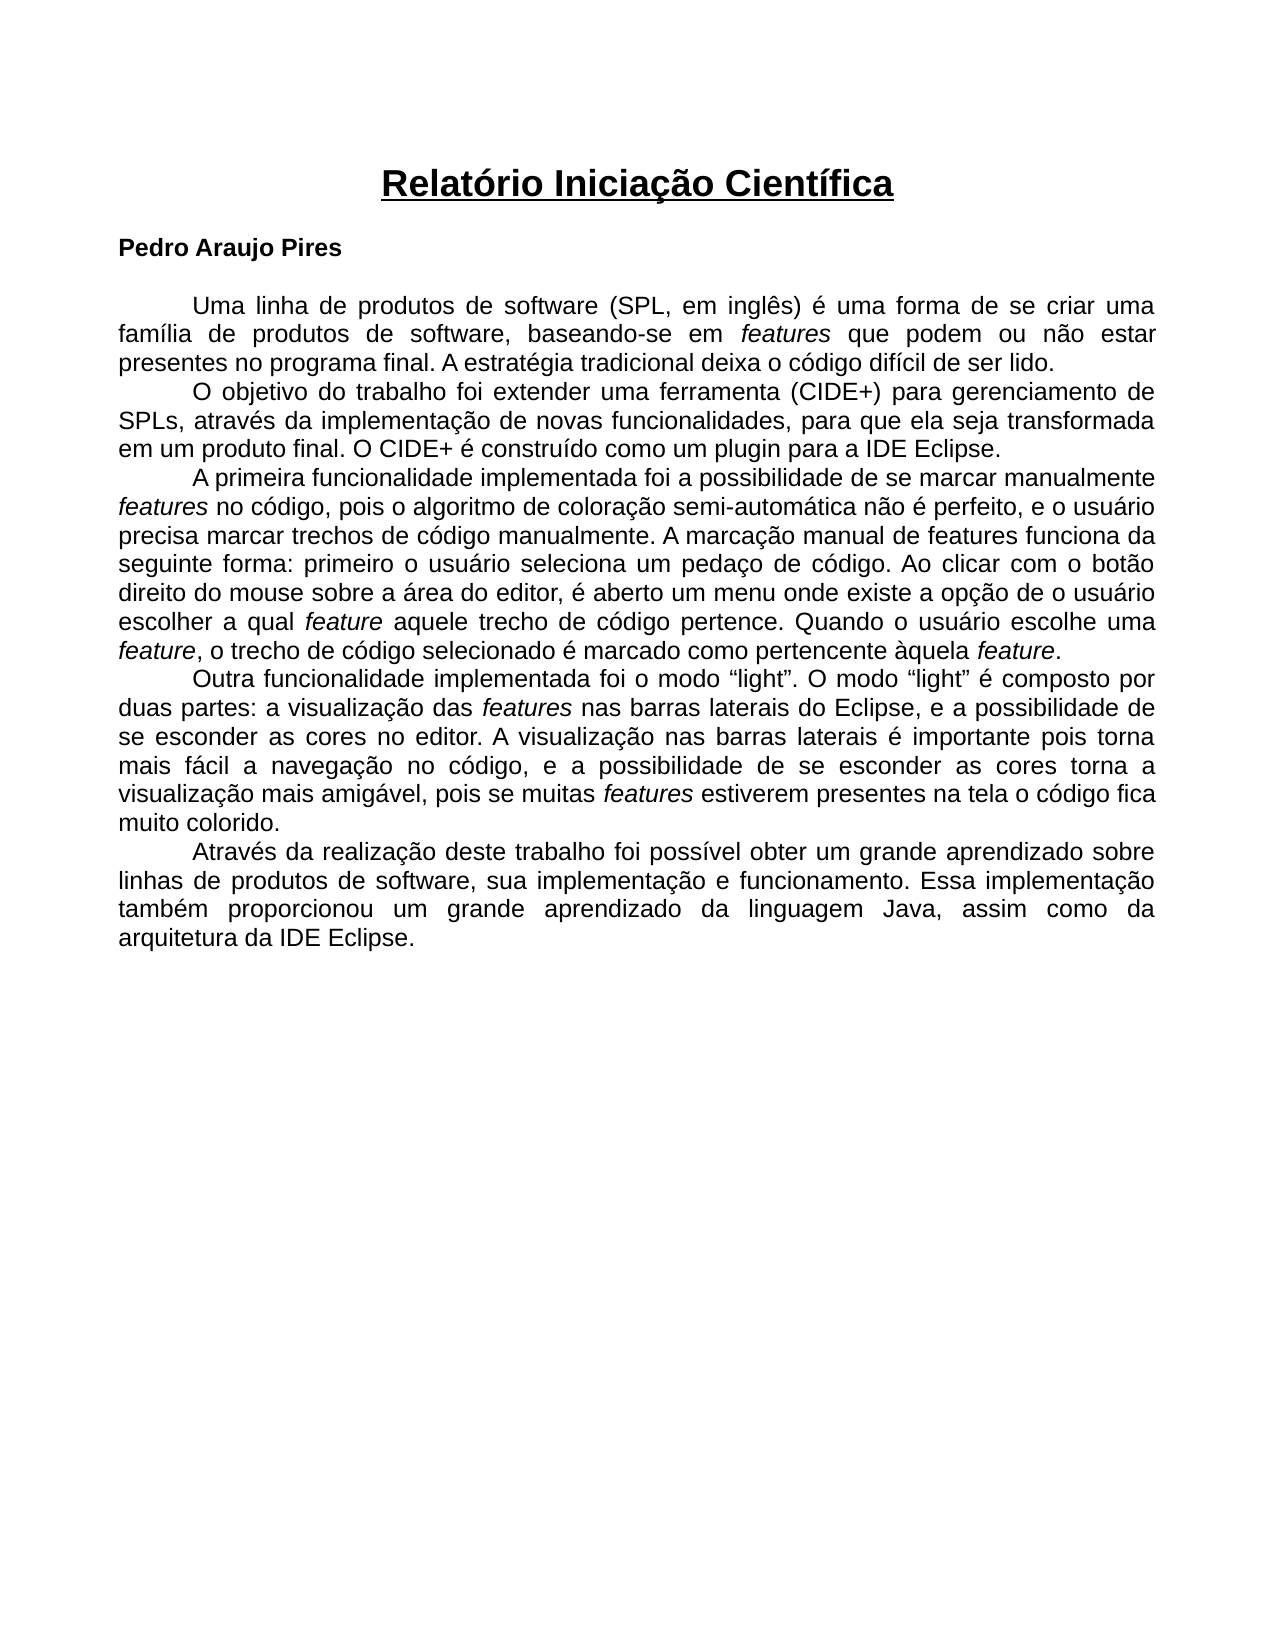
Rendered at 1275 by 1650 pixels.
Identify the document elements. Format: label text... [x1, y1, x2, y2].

text Relatório Iniciação Científica [118, 161, 1157, 204]
text Outra funcionalidade implementada foi o modo “light”. O modo “light” é composto por duas partes: a visualização das features nas barras laterais do Eclipse, e a possibilidade de se esconder as cores no editor. A visualização nas barras laterais é importante pois torna mais fácil a navegação no código, e a possibilidade de se esconder as cores torna a visualização mais amigável, pois se muitas features estiverem presentes na tela o código fica muito colorido. [118, 664, 1157, 837]
text Uma linha de produtos de software (SPL, em inglês) é uma forma de se criar uma família de produtos de software, baseando-se em features que podem ou não estar presentes no programa final. A estratégia tradicional deixa o código difícil de ser lido. [118, 291, 1157, 377]
text A primeira funcionalidade implementada foi a possibilidade de se marcar manualmente features no código, pois o algoritmo de coloração semi-automática não é perfeito, e o usuário precisa marcar trechos de código manualmente. A marcação manual de features funciona da seguinte forma: primeiro o usuário seleciona um pedaço de código. Ao clicar com o botão direito do mouse sobre a área do editor, é aberto um menu onde existe a opção de o usuário escolher a qual feature aquele trecho de código pertence. Quando o usuário escolhe uma feature, o trecho de código selecionado é marcado como pertencente àquela feature. [118, 463, 1157, 664]
text Através da realização deste trabalho foi possível obter um grande aprendizado sobre linhas de produtos de software, sua implementação e funcionamento. Essa implementação também proporcionou um grande aprendizado da linguagem Java, assim como da arquitetura da IDE Eclipse. [118, 837, 1157, 952]
text Pedro Araujo Pires [118, 233, 1157, 262]
text O objetivo do trabalho foi extender uma ferramenta (CIDE+) para gerenciamento de SPLs, através da implementação de novas funcionalidades, para que ela seja transformada em um produto final. O CIDE+ é construído como um plugin para a IDE Eclipse. [118, 377, 1157, 463]
